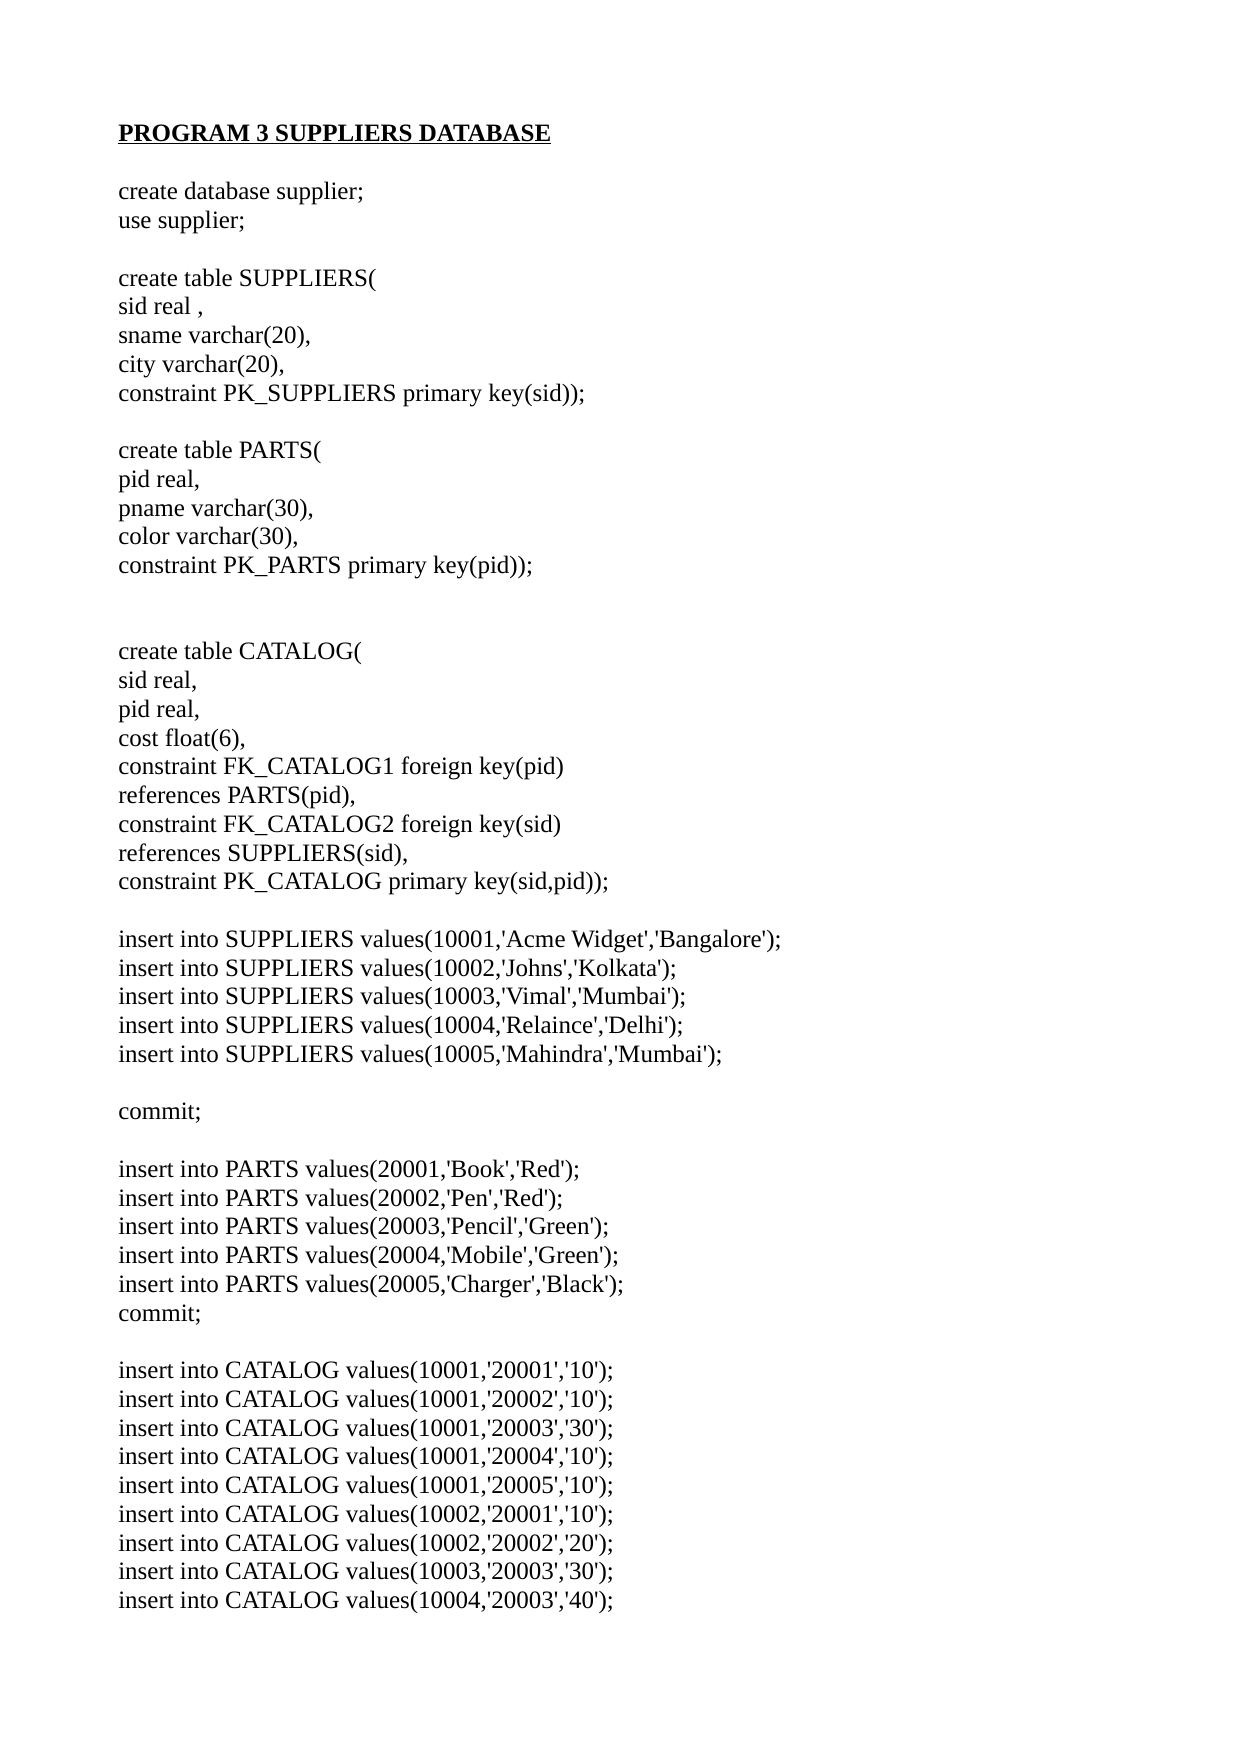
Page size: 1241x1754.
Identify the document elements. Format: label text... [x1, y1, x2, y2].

text commit; [118, 1096, 1122, 1125]
text references PARTS(pid), [118, 780, 1122, 809]
text insert into PARTS values(20002,'Pen','Red'); [118, 1183, 1122, 1211]
text constraint FK_CATALOG2 foreign key(sid) [118, 809, 1122, 838]
text cost float(6), [118, 723, 1122, 751]
text insert into CATALOG values(10001,'20002','10'); [118, 1384, 1122, 1413]
text insert into PARTS values(20004,'Mobile','Green'); [118, 1240, 1122, 1269]
text insert into CATALOG values(10001,'20003','30'); [118, 1413, 1122, 1441]
text sid real, [118, 665, 1122, 694]
text constraint FK_CATALOG1 foreign key(pid) [118, 751, 1122, 780]
text insert into CATALOG values(10001,'20001','10'); [118, 1355, 1122, 1384]
text sname varchar(20), [118, 320, 1122, 349]
text insert into SUPPLIERS values(10002,'Johns','Kolkata'); [118, 953, 1122, 981]
text insert into CATALOG values(10004,'20003','40'); [118, 1585, 1122, 1614]
text insert into CATALOG values(10002,'20002','20'); [118, 1528, 1122, 1556]
text references SUPPLIERS(sid), [118, 838, 1122, 866]
text create table PARTS( [118, 435, 1122, 464]
text pid real, [118, 694, 1122, 723]
text insert into SUPPLIERS values(10004,'Relaince','Delhi'); [118, 1010, 1122, 1039]
text create table SUPPLIERS( [118, 263, 1122, 291]
text insert into SUPPLIERS values(10001,'Acme Widget','Bangalore'); [118, 924, 1122, 953]
text insert into CATALOG values(10002,'20001','10'); [118, 1499, 1122, 1528]
text pid real, [118, 464, 1122, 493]
text city varchar(20), [118, 349, 1122, 378]
text create table CATALOG( [118, 636, 1122, 665]
text insert into PARTS values(20003,'Pencil','Green'); [118, 1211, 1122, 1240]
text commit; [118, 1298, 1122, 1326]
text insert into CATALOG values(10001,'20005','10'); [118, 1470, 1122, 1499]
text insert into CATALOG values(10001,'20004','10'); [118, 1441, 1122, 1470]
text sid real , [118, 291, 1122, 320]
text color varchar(30), [118, 521, 1122, 550]
text constraint PK_PARTS primary key(pid)); [118, 550, 1122, 579]
text insert into CATALOG values(10003,'20003','30'); [118, 1556, 1122, 1585]
text insert into SUPPLIERS values(10005,'Mahindra','Mumbai'); [118, 1039, 1122, 1068]
text constraint PK_SUPPLIERS primary key(sid)); [118, 378, 1122, 406]
text insert into PARTS values(20005,'Charger','Black'); [118, 1269, 1122, 1298]
text create database supplier; [118, 176, 1122, 205]
text insert into PARTS values(20001,'Book','Red'); [118, 1154, 1122, 1183]
text use supplier; [118, 205, 1122, 234]
text pname varchar(30), [118, 493, 1122, 521]
text insert into SUPPLIERS values(10003,'Vimal','Mumbai'); [118, 981, 1122, 1010]
text constraint PK_CATALOG primary key(sid,pid)); [118, 866, 1122, 895]
